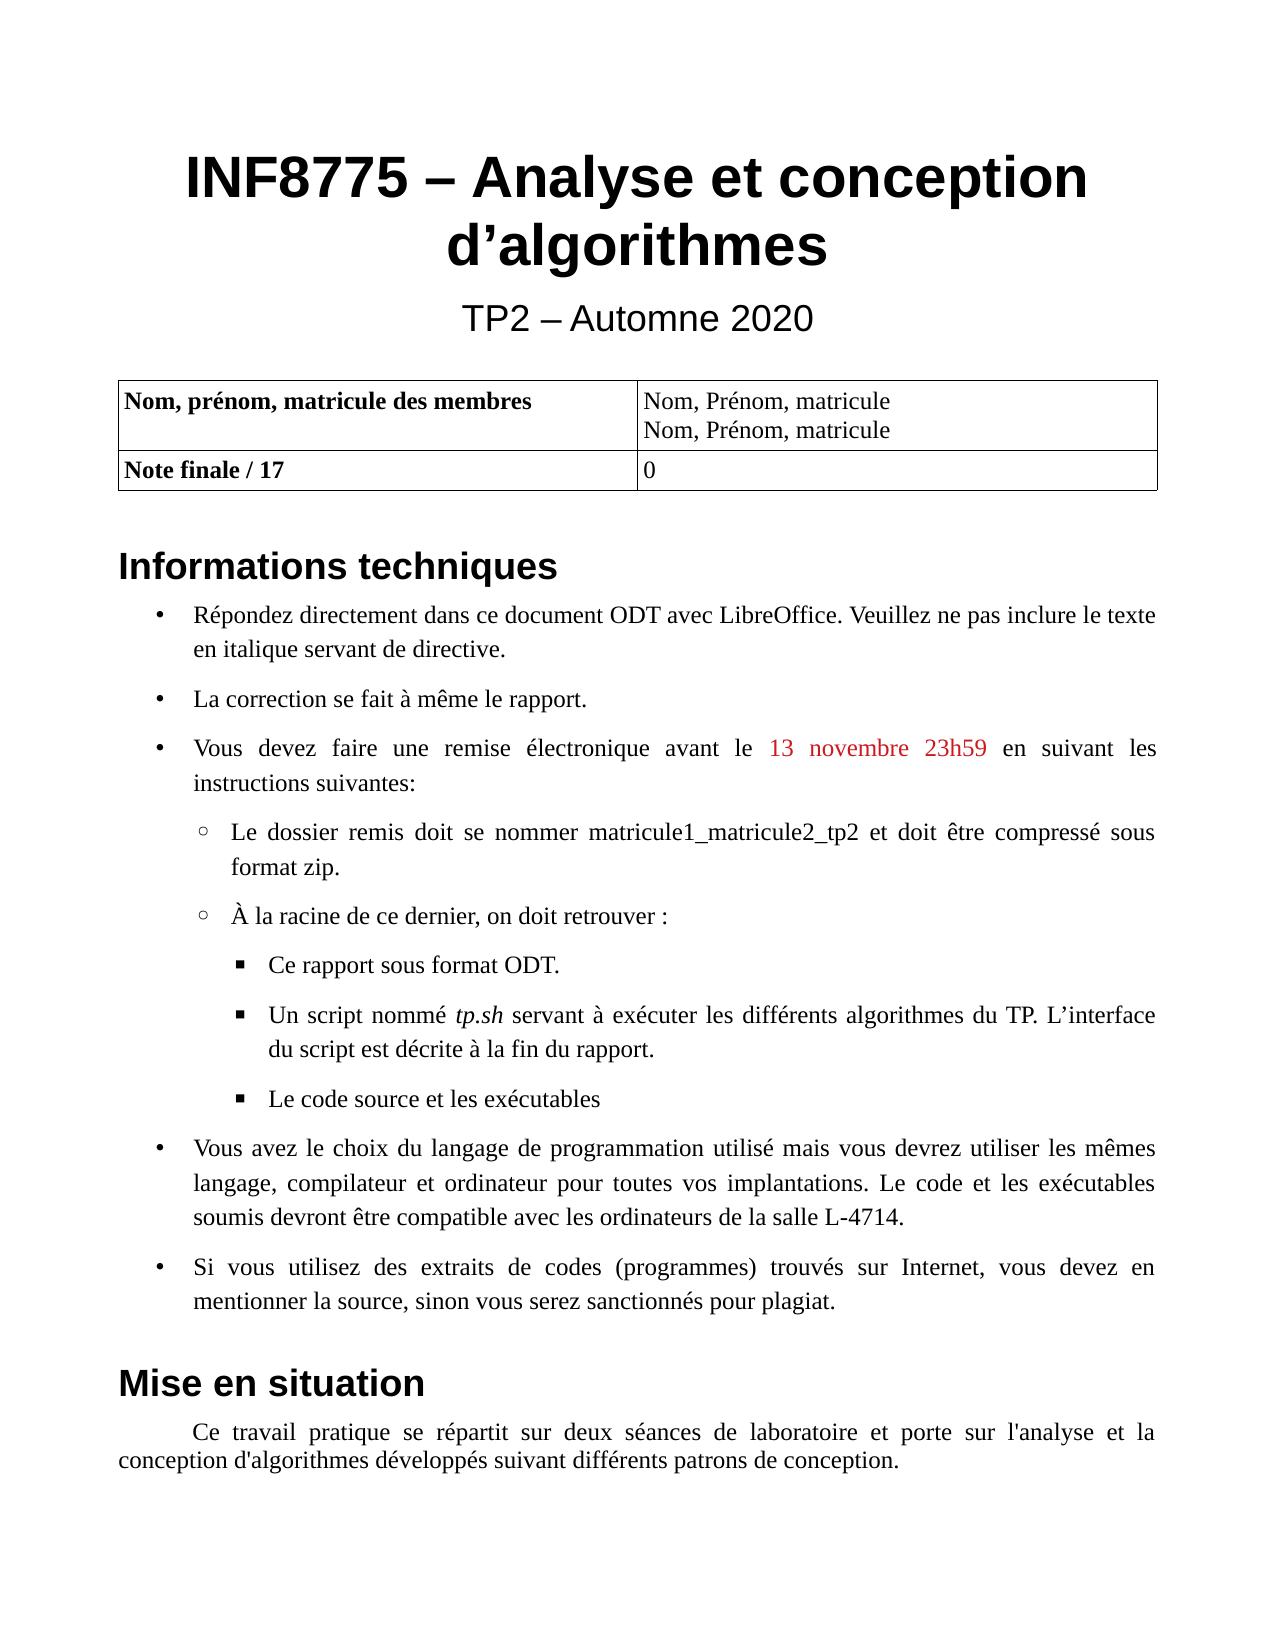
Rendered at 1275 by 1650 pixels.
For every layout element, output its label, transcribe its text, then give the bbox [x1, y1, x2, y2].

list Ce rapport sous format ODT. [231, 951, 1157, 979]
subtitle Informations techniques [118, 544, 1157, 587]
list La correction se fait à même le rapport. [156, 684, 1157, 712]
table_cell Note finale / 17 [119, 451, 637, 490]
list Répondez directement dans ce document ODT avec LibreOffice. Veuillez ne pas inclure le texte en italique servant de directive. [156, 600, 1157, 663]
list Un script nommé tp.sh servant à exécuter les différents algorithmes du TP. L’interface du script est décrite à la fin du rapport. [231, 1000, 1157, 1063]
list Le dossier remis doit se nommer matricule1_matricule2_tp2 et doit être compressé sous format zip. [193, 817, 1157, 880]
list Vous avez le choix du langage de programmation utilisé mais vous devrez utiliser les mêmes langage, compilateur et ordinateur pour toutes vos implantations. Le code et les exécutables soumis devront être compatible avec les ordinateurs de la salle L-4714. [156, 1133, 1157, 1231]
subtitle Mise en situation [118, 1361, 1157, 1404]
table_header Nom, Prénom, matricule Nom, Prénom, matricule [638, 381, 1157, 449]
table_cell 0 [638, 451, 1157, 490]
list À la racine de ce dernier, on doit retrouver : [193, 901, 1157, 930]
subtitle TP2 – Automne 2020 [118, 296, 1157, 339]
title INF8775 – Analyse et conception d’algorithmes [118, 143, 1157, 277]
list Le code source et les exécutables [231, 1084, 1157, 1113]
text Ce travail pratique se répartit sur deux séances de laboratoire et porte sur l'analyse et la conception d'algorithmes développés suivant différents patrons de conception. [118, 1417, 1157, 1474]
table_header Nom, prénom, matricule des membres [119, 381, 637, 449]
list Vous devez faire une remise électronique avant le 13 novembre 23h59 en suivant les instructions suivantes: [156, 733, 1157, 796]
list Si vous utilisez des extraits de codes (programmes) trouvés sur Internet, vous devez en mentionner la source, sinon vous serez sanctionnés pour plagiat. [156, 1252, 1157, 1315]
